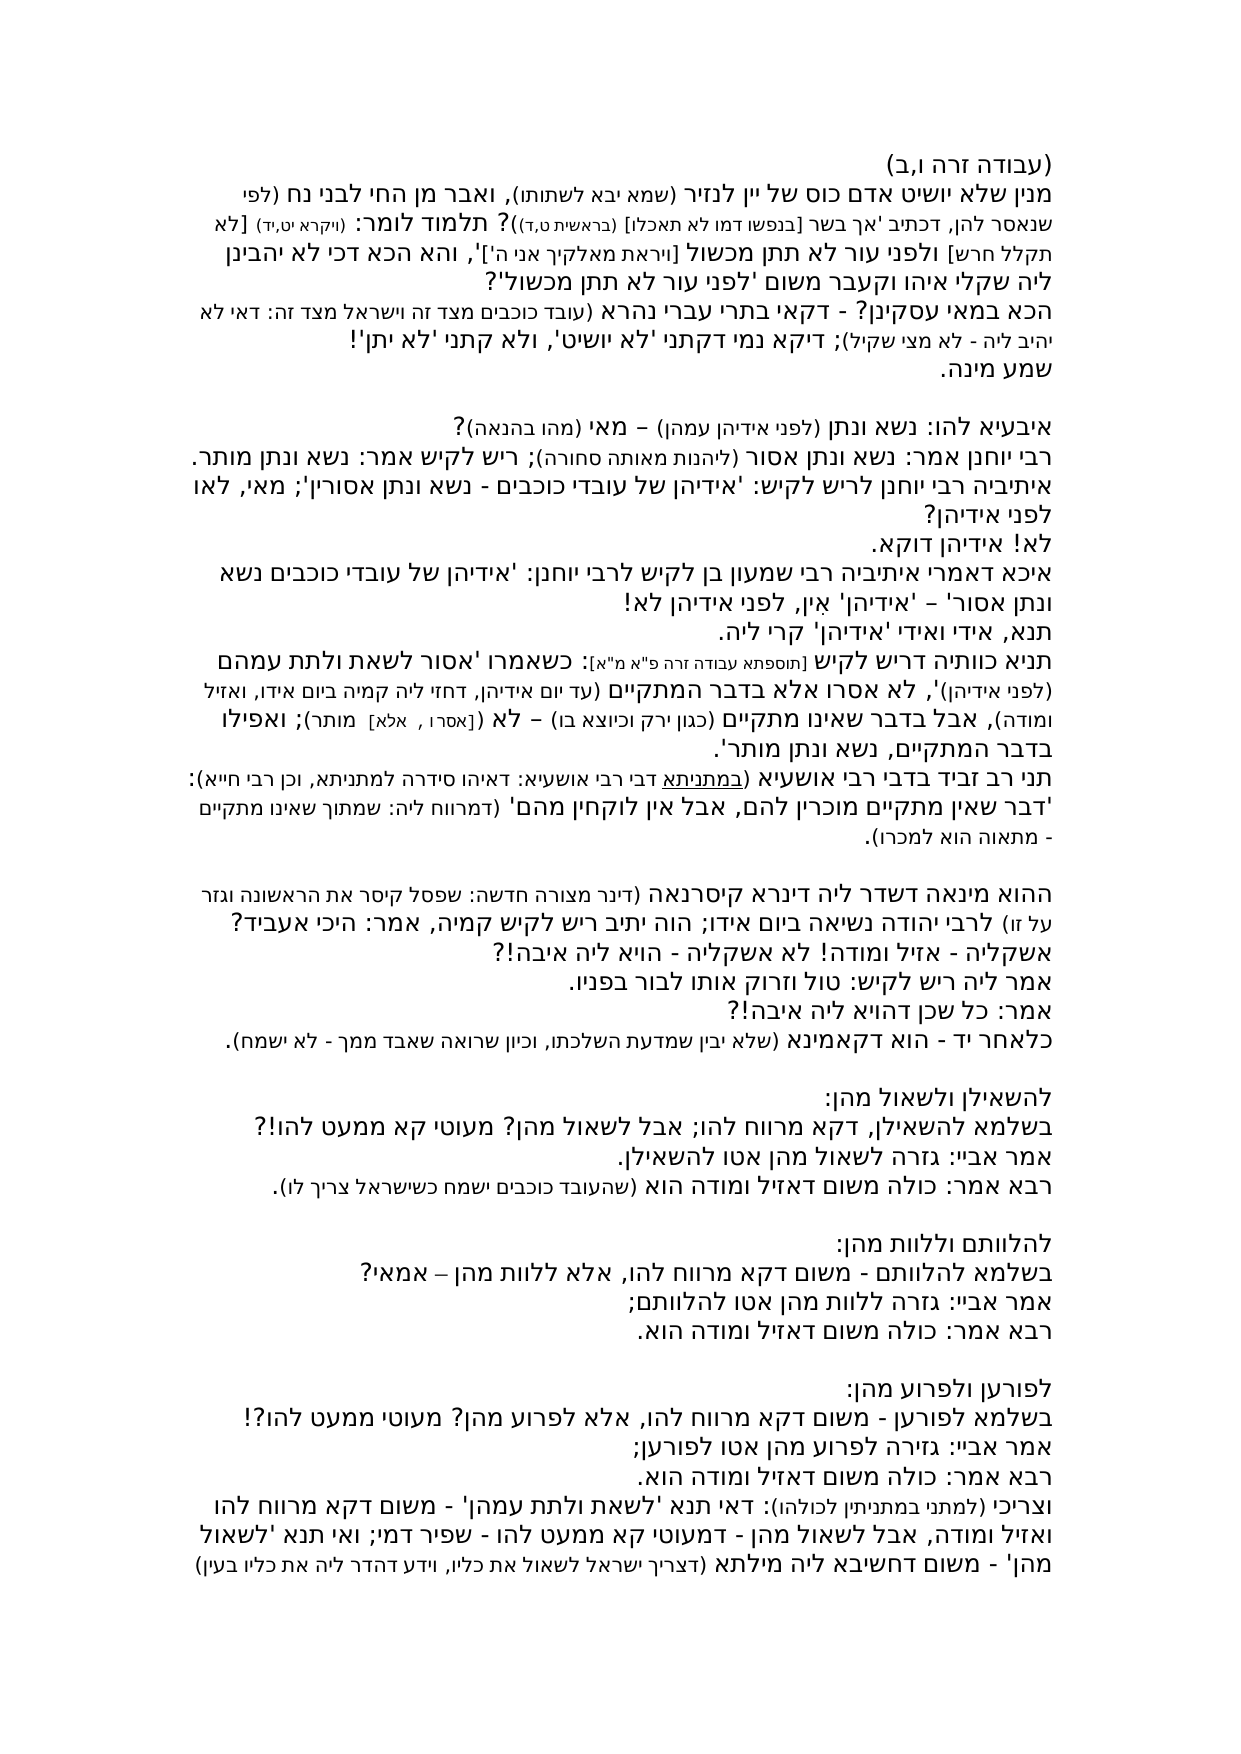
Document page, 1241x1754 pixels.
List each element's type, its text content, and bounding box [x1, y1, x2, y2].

text (עבודה זרה ו,ב) [187, 150, 1053, 179]
text בשלמא להשאילן, דקא מרווח להו; אבל לשאול מהן? מעוטי קא ממעט להו!? [187, 1112, 1053, 1142]
text תנא, אידי ואידי 'אידיהן' קרי ליה. [187, 617, 1053, 646]
text אמר ליה ריש לקיש: טול וזרוק אותו לבור בפניו. [187, 967, 1053, 996]
text רבי יוחנן אמר: נשא ונתן אסור (ליהנות מאותה סחורה); ריש לקיש אמר: נשא ונתן מותר. [187, 442, 1053, 471]
text תני רב זביד בדבי רבי אושעיא (במתניתא דבי רבי אושעיא: דאיהו סידרה למתניתא, וכן רבי חייא): 'דבר שאין מתקיים מוכרין להם, אבל אין לוקחין מהם' (דמרווח ליה: שמתוך שאינו מתקיים - מתאוה הוא למכרו). [187, 763, 1053, 851]
text ההוא מינאה דשדר ליה דינרא קיסרנאה (דינר מצורה חדשה: שפסל קיסר את הראשונה וגזר על זו) לרבי יהודה נשיאה ביום אידו; הוה יתיב ריש לקיש קמיה, אמר: היכי אעביד? אשקליה - אזיל ומודה! לא אשקליה - הויא ליה איבה!? [187, 879, 1053, 967]
text אמר אביי: גזרה ללוות מהן אטו להלוותם; [187, 1287, 1053, 1316]
text לא! אידיהן דוקא. [187, 529, 1053, 558]
text איתיביה רבי יוחנן לריש לקיש: 'אידיהן של עובדי כוכבים - נשא ונתן אסורין'; מאי, לאו לפני אידיהן? [187, 471, 1053, 529]
text אמר אביי: גזרה לשאול מהן אטו להשאילן. [187, 1142, 1053, 1171]
text וצריכי (למתני במתניתין לכולהו): דאי תנא 'לשאת ולתת עמהן' - משום דקא מרווח להו ואזיל ומודה, אבל לשאול מהן - דמעוטי קא ממעט להו - שפיר דמי; ואי תנא 'לשאול מהן' - משום דחשיבא ליה מילתא (דצריך ישראל לשאול את כליו, וידע דהדר ליה את כליו בעין) [187, 1491, 1053, 1579]
text הכא במאי עסקינן? - דקאי בתרי עברי נהרא (עובד כוכבים מצד זה וישראל מצד זה: דאי לא יהיב ליה - לא מצי שקיל); דיקא נמי דקתני 'לא יושיט', ולא קתני 'לא יתן'! [187, 296, 1053, 354]
text אמר אביי: גזירה לפרוע מהן אטו לפורען; [187, 1433, 1053, 1462]
text איבעיא להו: נשא ונתן (לפני אידיהן עמהן) – מאי (מהו בהנאה)? [187, 412, 1053, 442]
text תניא כוותיה דריש לקיש [תוספתא עבודה זרה פ"א מ"א]: כשאמרו 'אסור לשאת ולתת עמהם (לפני אידיהן)', לא אסרו אלא בדבר המתקיים (עד יום אידיהן, דחזי ליה קמיה ביום אידו, ואזיל ומודה), אבל בדבר שאינו מתקיים (כגון ירק וכיוצא בו) – לא ([אסרו, אלא] מותר); ואפילו בדבר המתקיים, נשא ונתן מותר'. [187, 646, 1053, 763]
text לפורען ולפרוע מהן: [187, 1374, 1053, 1403]
text אמר: כל שכן דהויא ליה איבה!? [187, 996, 1053, 1025]
text רבא אמר: כולה משום דאזיל ומודה הוא. [187, 1462, 1053, 1491]
text להלוותם וללוות מהן: [187, 1229, 1053, 1258]
text מנין שלא יושיט אדם כוס של יין לנזיר (שמא יבא לשתותו), ואבר מן החי לבני נח (לפי שנאסר להן, דכתיב 'אך בשר [בנפשו דמו לא תאכלו] (בראשית ט,ד))? תלמוד לומר: (ויקרא יט,יד) [לא תקלל חרש] ולפני עור לא תתן מכשול [ויראת מאלקיך אני ה']', והא הכא דכי לא יהבינן ליה שקלי איהו וקעבר משום 'לפני עור לא תתן מכשול'? [187, 179, 1053, 296]
text שמע מינה. [187, 354, 1053, 384]
text כלאחר יד - הוא דקאמינא (שלא יבין שמדעת השלכתו, וכיון שרואה שאבד ממך - לא ישמח). [187, 1025, 1053, 1054]
text בשלמא לפורען - משום דקא מרווח להו, אלא לפרוע מהן? מעוטי ממעט להו?! [187, 1403, 1053, 1433]
text רבא אמר: כולה משום דאזיל ומודה הוא (שהעובד כוכבים ישמח כשישראל צריך לו). [187, 1171, 1053, 1200]
text איכא דאמרי איתיביה רבי שמעון בן לקיש לרבי יוחנן: 'אידיהן של עובדי כוכבים נשא ונתן אסור' – 'אידיהן' אִין, לפני אידיהן לא! [187, 558, 1053, 617]
text בשלמא להלוותם - משום דקא מרווח להו, אלא ללוות מהן – אמאי? [187, 1258, 1053, 1287]
text רבא אמר: כולה משום דאזיל ומודה הוא. [187, 1316, 1053, 1346]
text להשאילן ולשאול מהן: [187, 1083, 1053, 1112]
